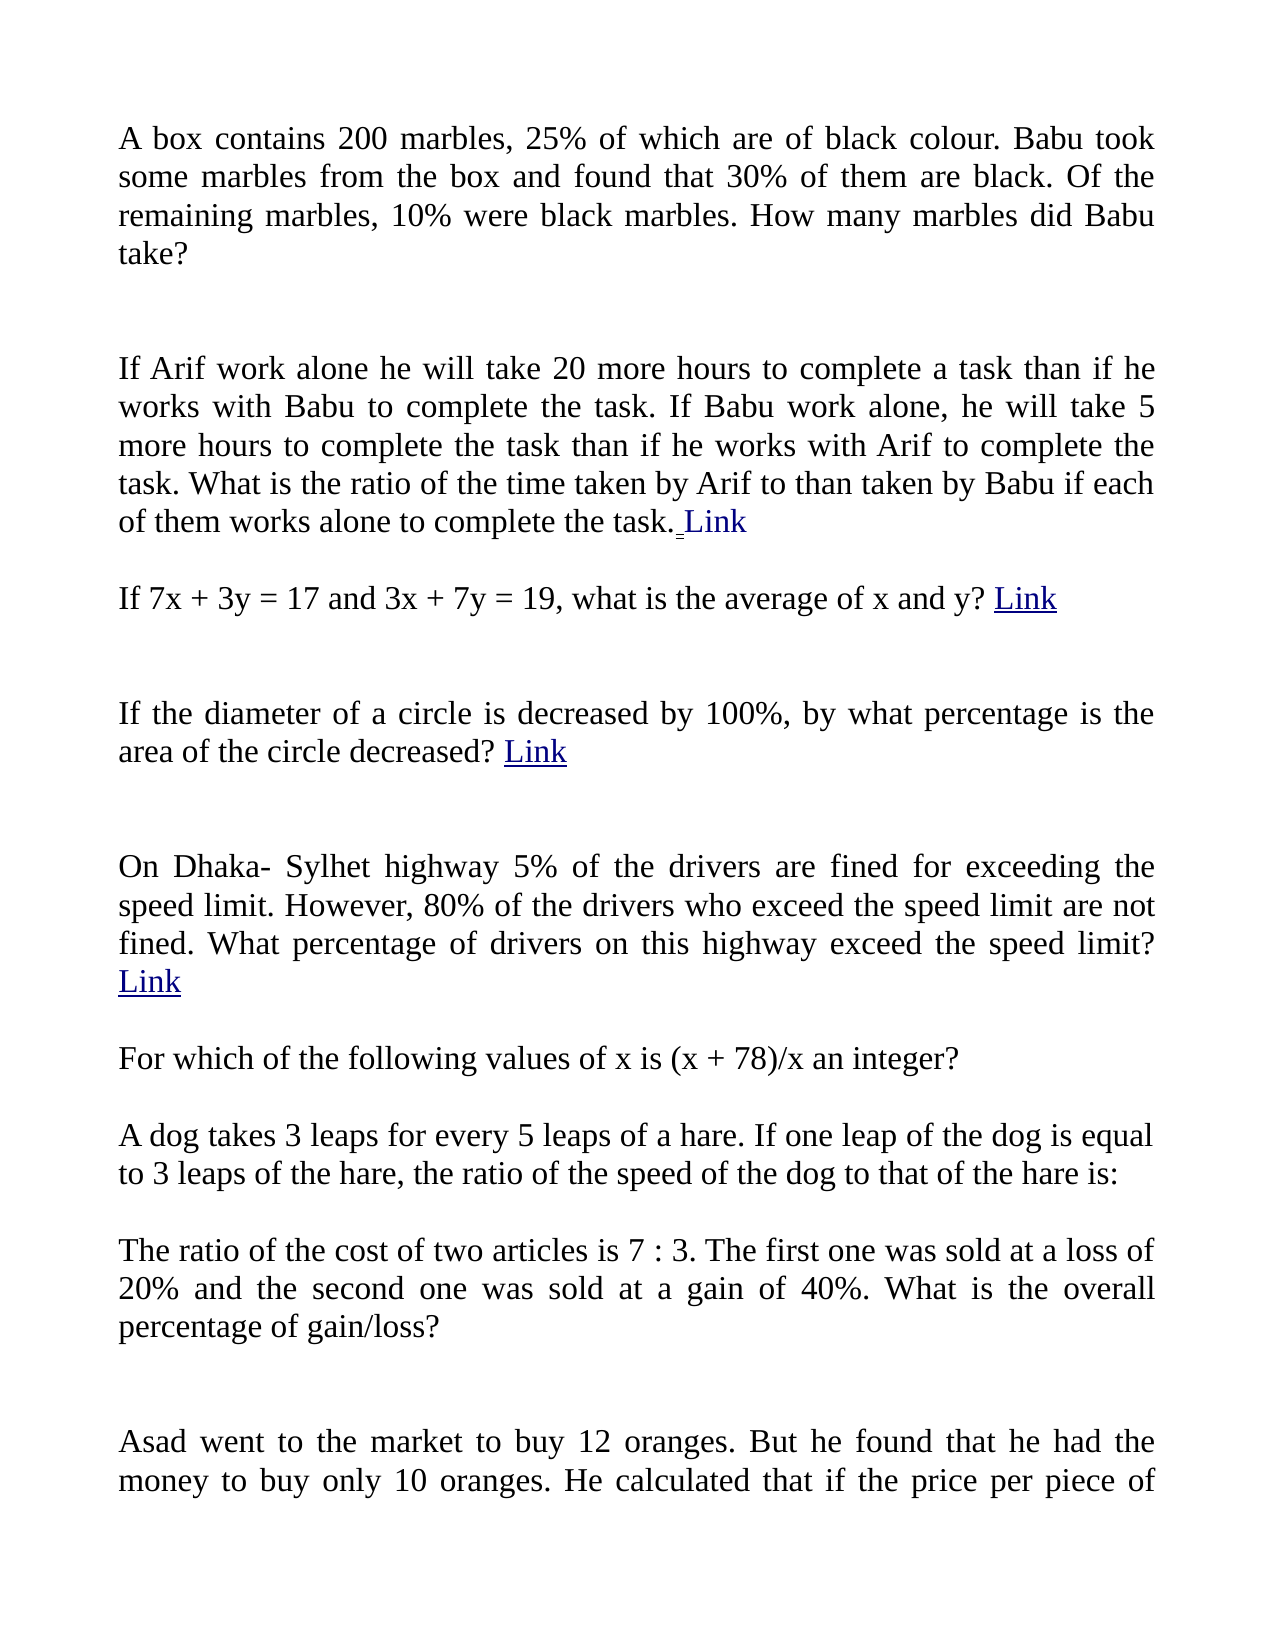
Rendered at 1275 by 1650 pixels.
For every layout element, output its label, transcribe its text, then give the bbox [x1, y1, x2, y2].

text For which of the following values of x is (x + 78)/x an integer? [118, 1038, 1157, 1076]
text If Arif work alone he will take 20 more hours to complete a task than if he works with Babu to complete the task. If Babu work alone, he will take 5 more hours to complete the task than if he works with Arif to complete the task. What is the ratio of the time taken by Arif to than taken by Babu if each of them works alone to complete the task. Link [118, 348, 1157, 540]
text A box contains 200 marbles, 25% of which are of black colour. Babu took some marbles from the box and found that 30% of them are black. Of the remaining marbles, 10% were black marbles. How many marbles did Babu take? [118, 118, 1157, 271]
text If the diameter of a circle is decreased by 100%, by what percentage is the area of the circle decreased? Link [118, 693, 1157, 770]
text If 7x + 3y = 17 and 3x + 7y = 19, what is the average of x and y? Link [118, 578, 1157, 616]
text Asad went to the market to buy 12 oranges. But he found that he had the money to buy only 10 oranges. He calculated that if the price per piece of [118, 1421, 1157, 1498]
text The ratio of the cost of two articles is 7 : 3. The first one was sold at a loss of 20% and the second one was sold at a gain of 40%. What is the overall percentage of gain/loss? [118, 1230, 1157, 1345]
text A dog takes 3 leaps for every 5 leaps of a hare. If one leap of the dog is equal to 3 leaps of the hare, the ratio of the speed of the dog to that of the hare is: [118, 1115, 1157, 1191]
text On Dhaka- Sylhet highway 5% of the drivers are fined for exceeding the speed limit. However, 80% of the drivers who exceed the speed limit are not fined. What percentage of drivers on this highway exceed the speed limit? Link [118, 846, 1157, 1000]
